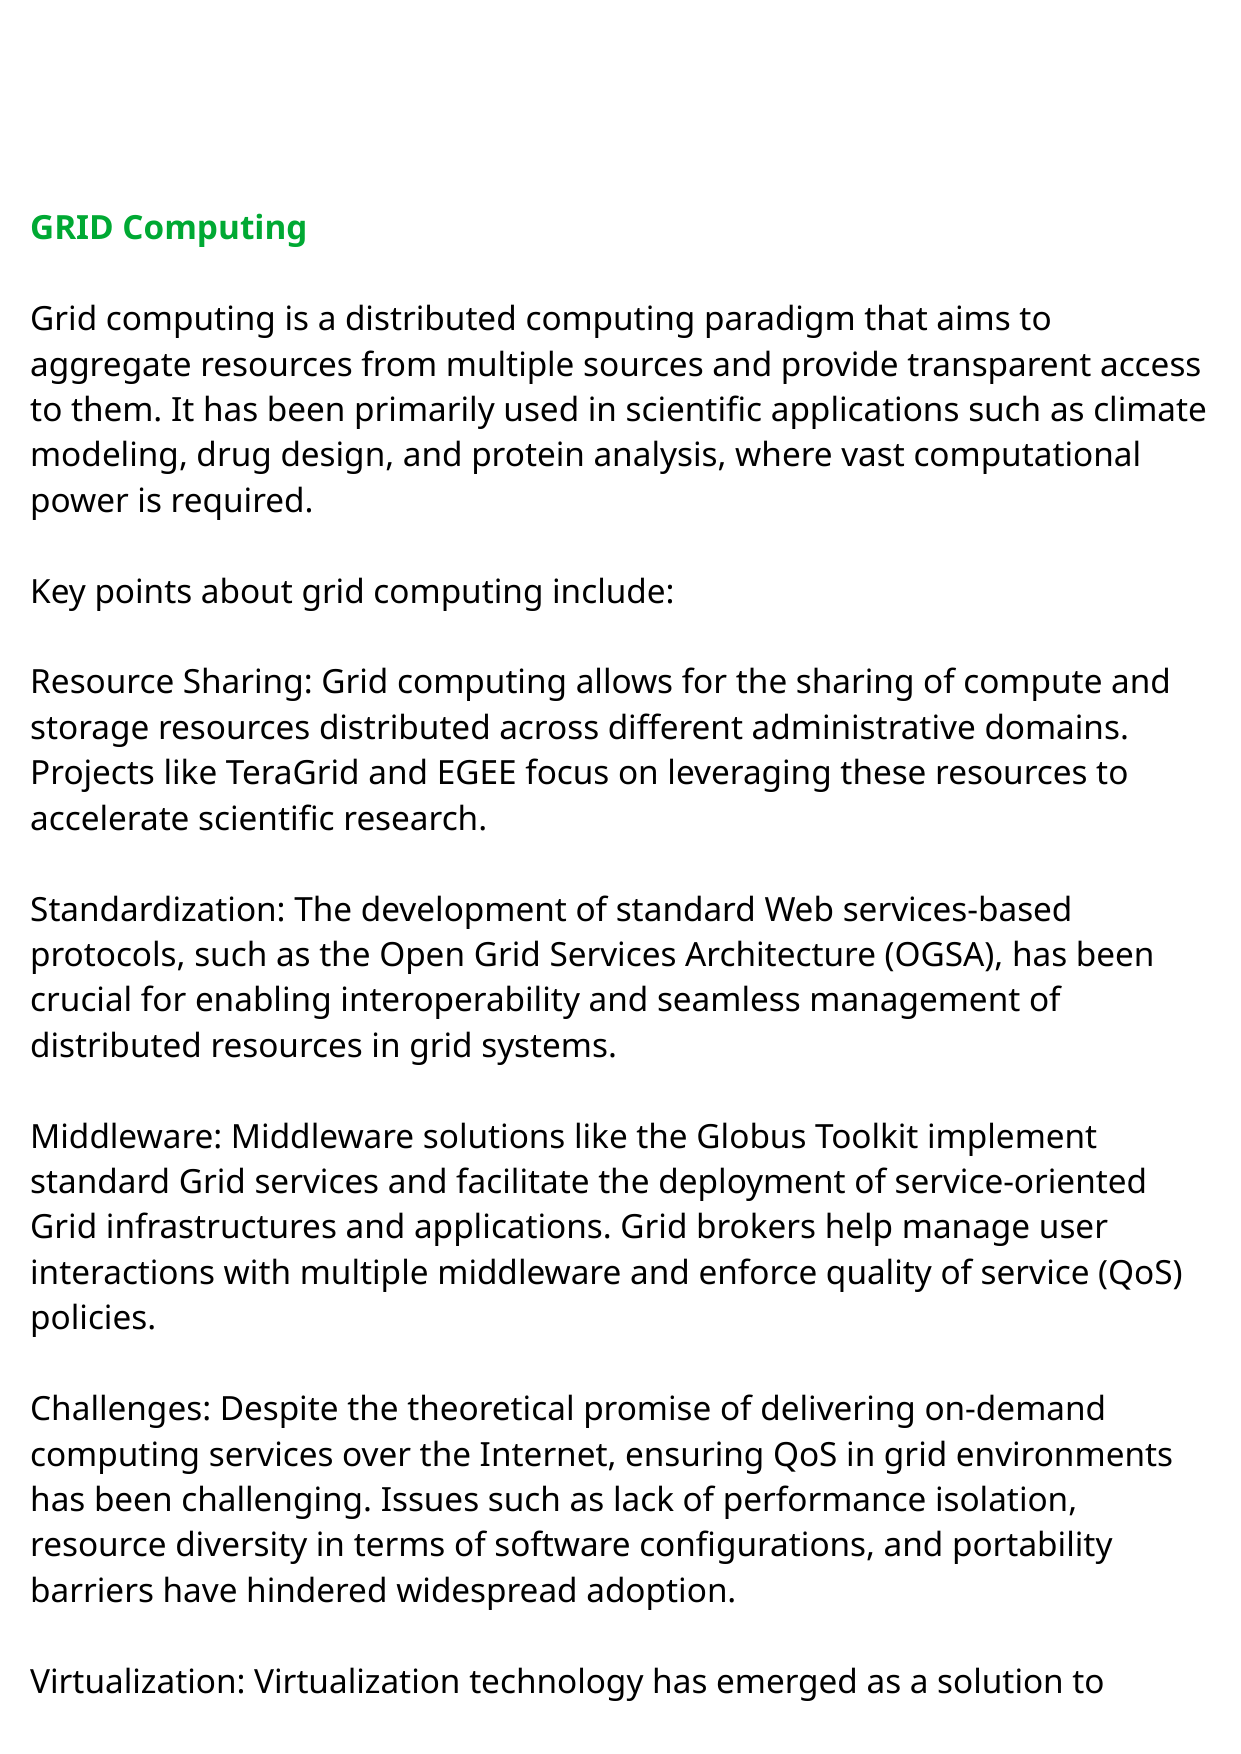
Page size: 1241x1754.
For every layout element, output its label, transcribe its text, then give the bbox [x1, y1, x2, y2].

subtitle GRID Computing [30, 204, 1211, 249]
subtitle Grid computing is a distributed computing paradigm that aims to aggregate resources from multiple sources and provide transparent access to them. It has been primarily used in scientific applications such as climate modeling, drug design, and protein analysis, where vast computational power is required. Key points about grid computing include: Resource Sharing: Grid computing allows for the sharing of compute and storage resources distributed across different administrative domains. Projects like TeraGrid and EGEE focus on leveraging these resources to accelerate scientific research. Standardization: The development of standard Web services-based protocols, such as the Open Grid Services Architecture (OGSA), has been crucial for enabling interoperability and seamless management of distributed resources in grid systems. Middleware: Middleware solutions like the Globus Toolkit implement standard Grid services and facilitate the deployment of service-oriented Grid infrastructures and applications. Grid brokers help manage user interactions with multiple middleware and enforce quality of service (QoS) policies. Challenges: Despite the theoretical promise of delivering on-demand computing services over the Internet, ensuring QoS in grid environments has been challenging. Issues such as lack of performance isolation, resource diversity in terms of software configurations, and portability barriers have hindered widespread adoption. Virtualization: Virtualization technology has emerged as a solution to [30, 295, 1211, 1703]
